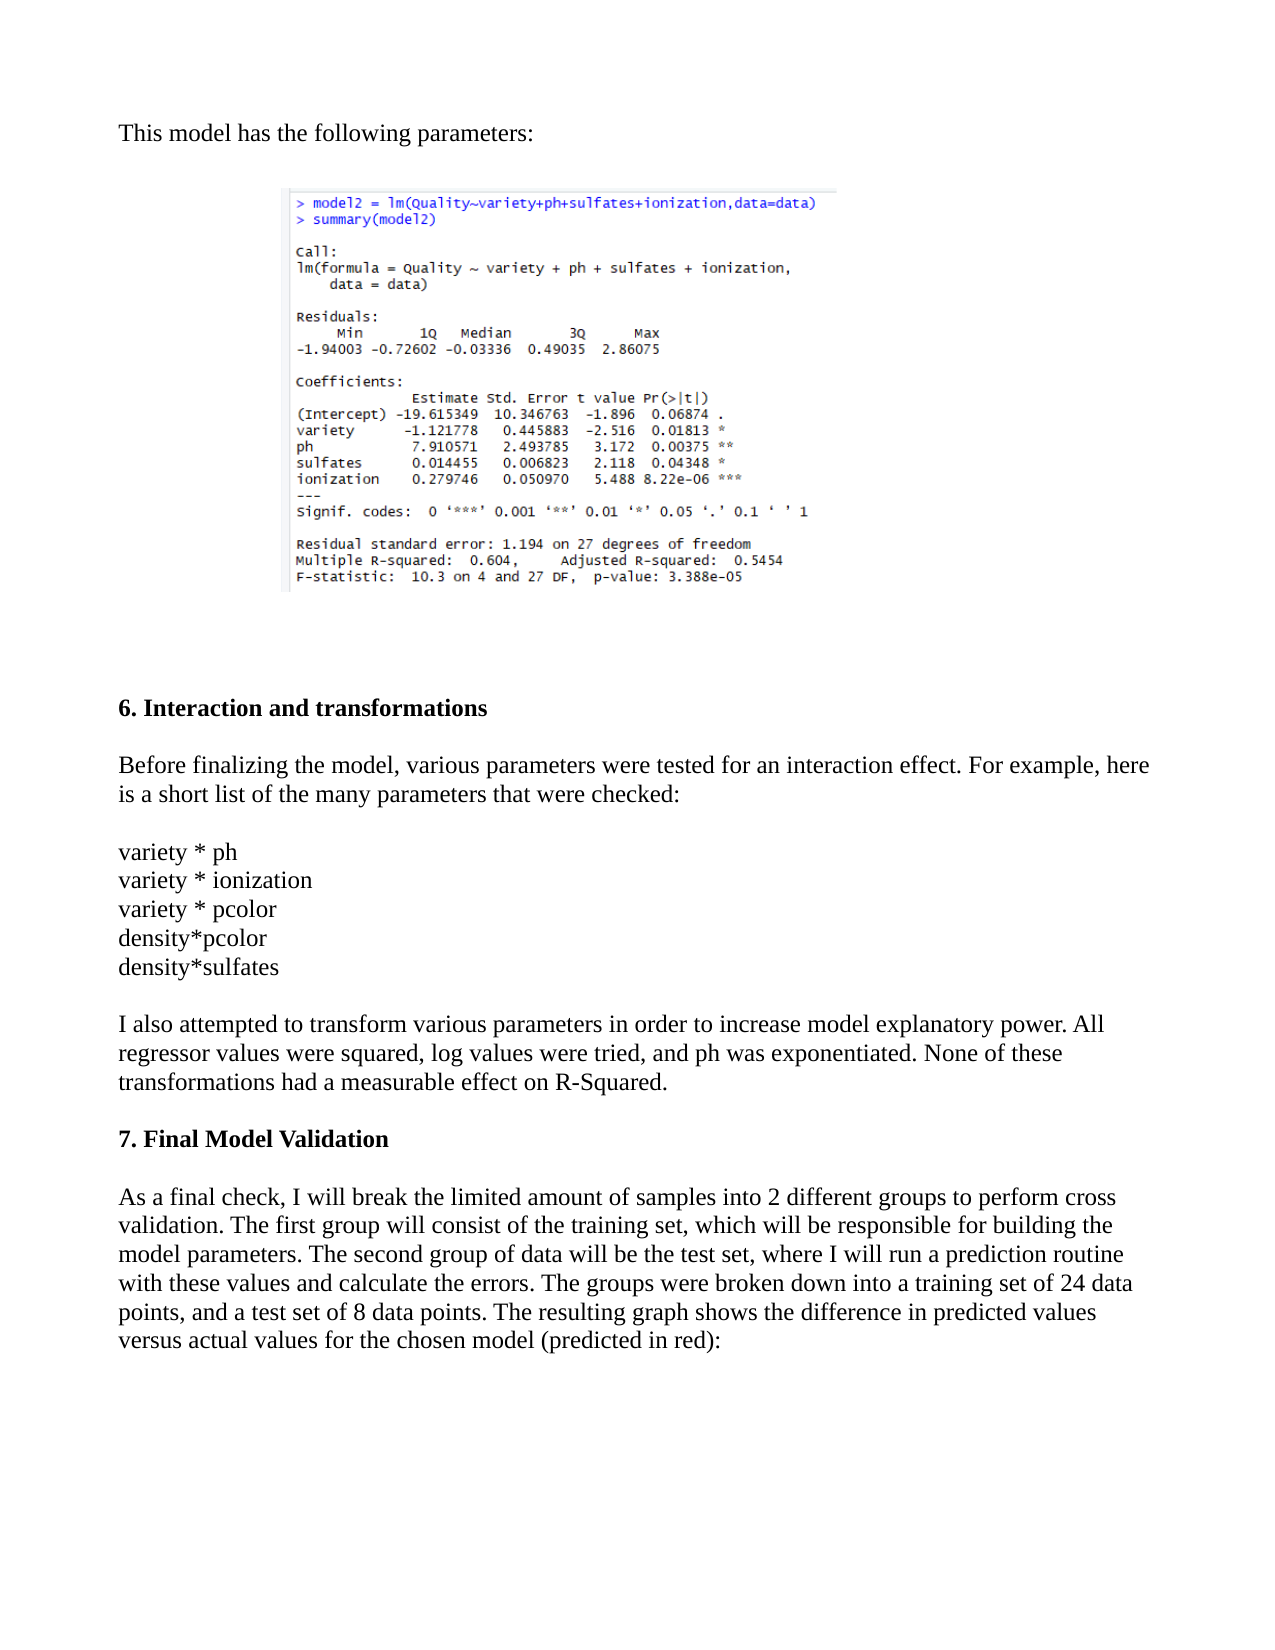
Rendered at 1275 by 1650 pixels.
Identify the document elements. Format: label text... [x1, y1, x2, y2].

text I also attempted to transform various parameters in order to increase model explanatory power. All regressor values were squared, log values were tried, and ph was exponentiated. None of these transformations had a measurable effect on R-Squared. [118, 1009, 1157, 1096]
text As a final check, I will break the limited amount of samples into 2 different groups to perform cross validation. The first group will consist of the training set, which will be responsible for building the model parameters. The second group of data will be the test set, where I will run a prediction routine with these values and calculate the errors. The groups were broken down into a training set of 24 data points, and a test set of 8 data points. The resulting graph shows the difference in predicted values versus actual values for the chosen model (predicted in red): [118, 1182, 1157, 1354]
text density*sulfates [118, 952, 1157, 981]
picture [281, 188, 837, 514]
text 7. Final Model Validation [118, 1124, 1157, 1153]
text variety * pcolor [118, 894, 1157, 923]
text Before finalizing the model, various parameters were tested for an interaction effect. For example, here is a short list of the many parameters that were checked: [118, 751, 1157, 837]
text variety * ph [118, 837, 1157, 866]
text density*pcolor [118, 923, 1157, 952]
text variety * ionization [118, 866, 1157, 894]
text This model has the following parameters: [118, 118, 1157, 147]
text 6. Interaction and transformations [118, 693, 1157, 722]
